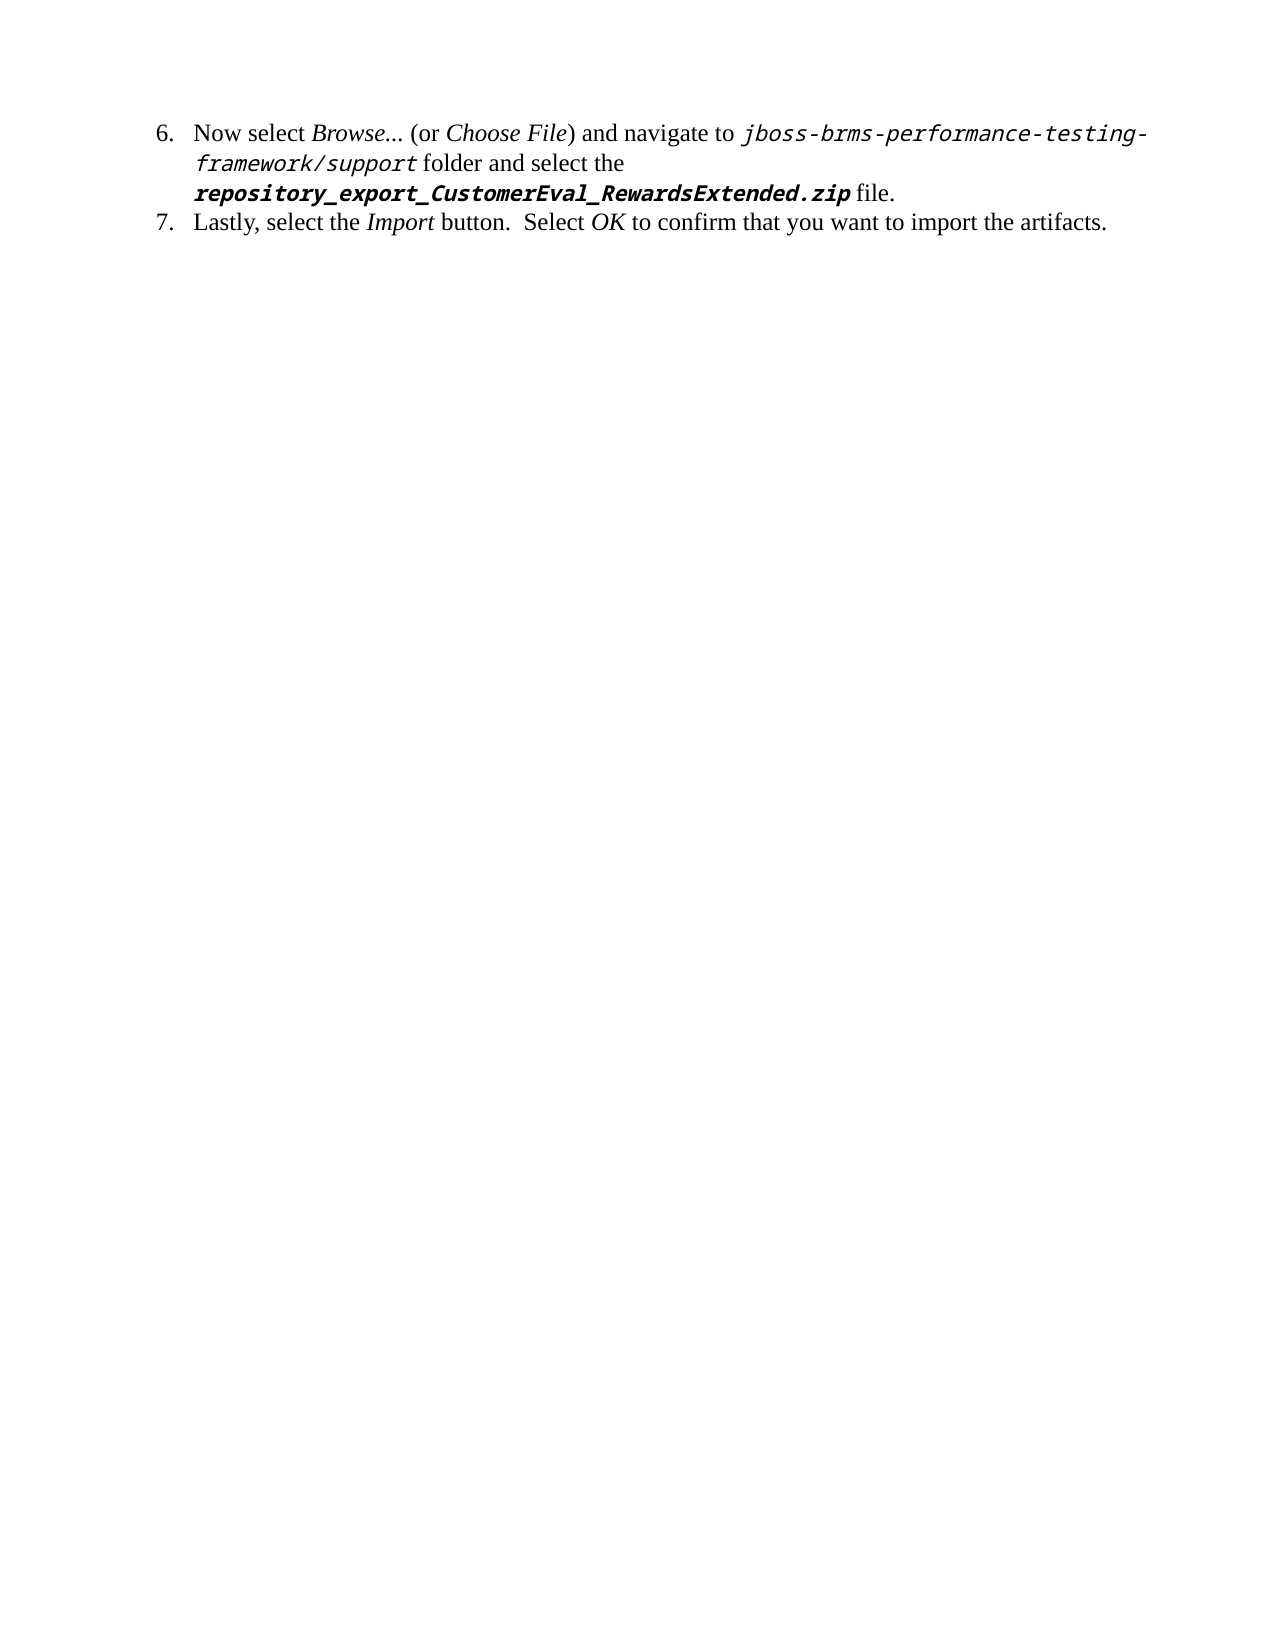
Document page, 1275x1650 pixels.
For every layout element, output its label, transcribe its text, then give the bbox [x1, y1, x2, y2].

list Lastly, select the Import button. Select OK to confirm that you want to import the artifacts. [156, 207, 1157, 236]
list Now select Browse... (or Choose File) and navigate to jboss-brms-performance-testing-framework/support folder and select the repository_export_CustomerEval_RewardsExtended.zip file. [156, 118, 1157, 207]
